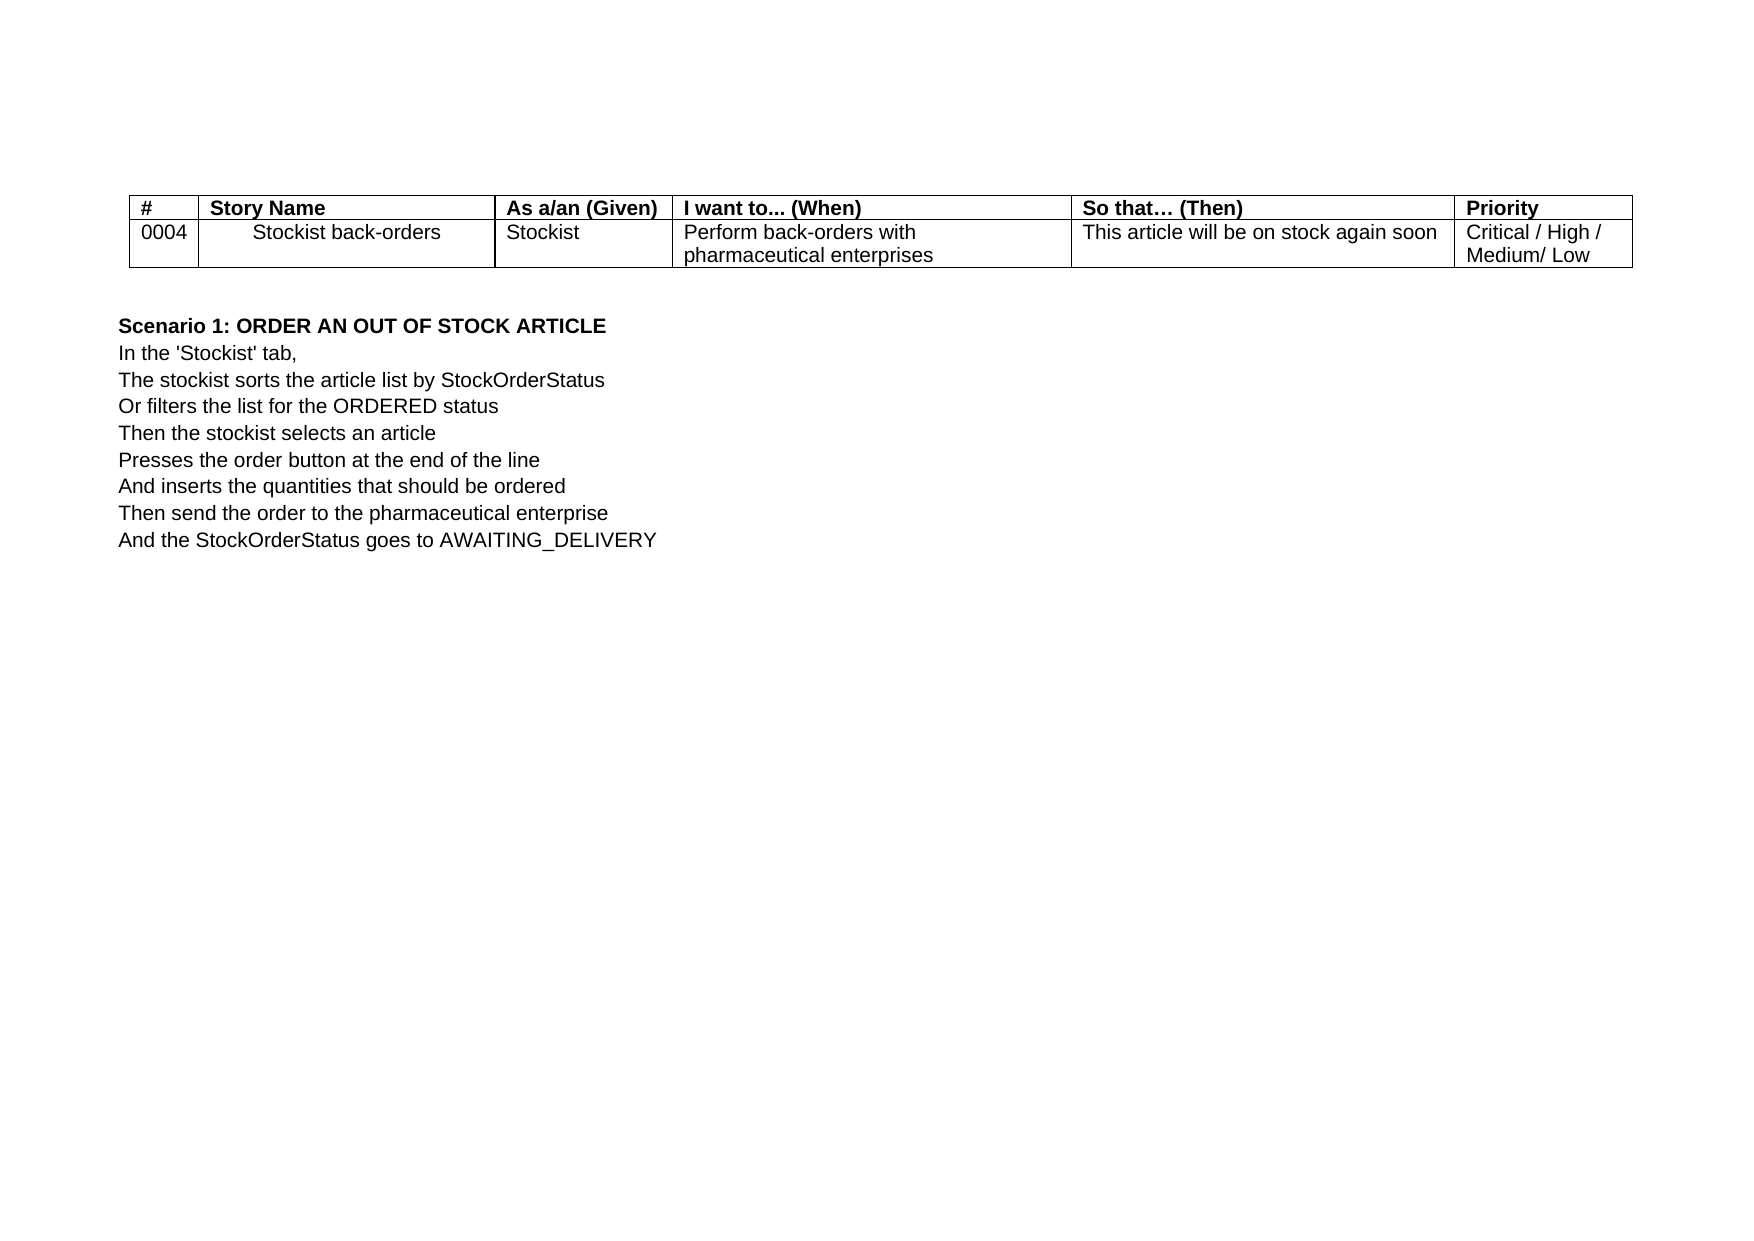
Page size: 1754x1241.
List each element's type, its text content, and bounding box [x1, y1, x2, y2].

table_header Priority [1455, 196, 1632, 219]
table_cell This article will be on stock again soon [1072, 220, 1454, 267]
table_cell 0004 [130, 220, 198, 267]
table_cell Stockist back-orders [199, 220, 494, 267]
table_header I want to... (When) [673, 196, 1071, 219]
table_header So that… (Then) [1072, 196, 1454, 219]
table_header As a/an (Given) [496, 196, 672, 219]
text Scenario 1: ORDER AN OUT OF STOCK ARTICLE In the 'Stockist' tab, The stockist sorts the article list by StockOrderStatus Or filters the list for the ORDERED status Then the stockist selects an article Presses the order button at the end of the line And inserts the quantities that should be ordered Then send the order to the pharmaceutical enterprise And the StockOrderStatus goes to AWAITING_DELIVERY [118, 315, 1606, 552]
table_cell Stockist [496, 220, 672, 267]
table_header # [130, 196, 198, 219]
table_cell Perform back-orders with pharmaceutical enterprises [673, 220, 1071, 267]
table_cell Critical / High / Medium/ Low [1455, 220, 1632, 267]
table_header Story Name [199, 196, 494, 219]
